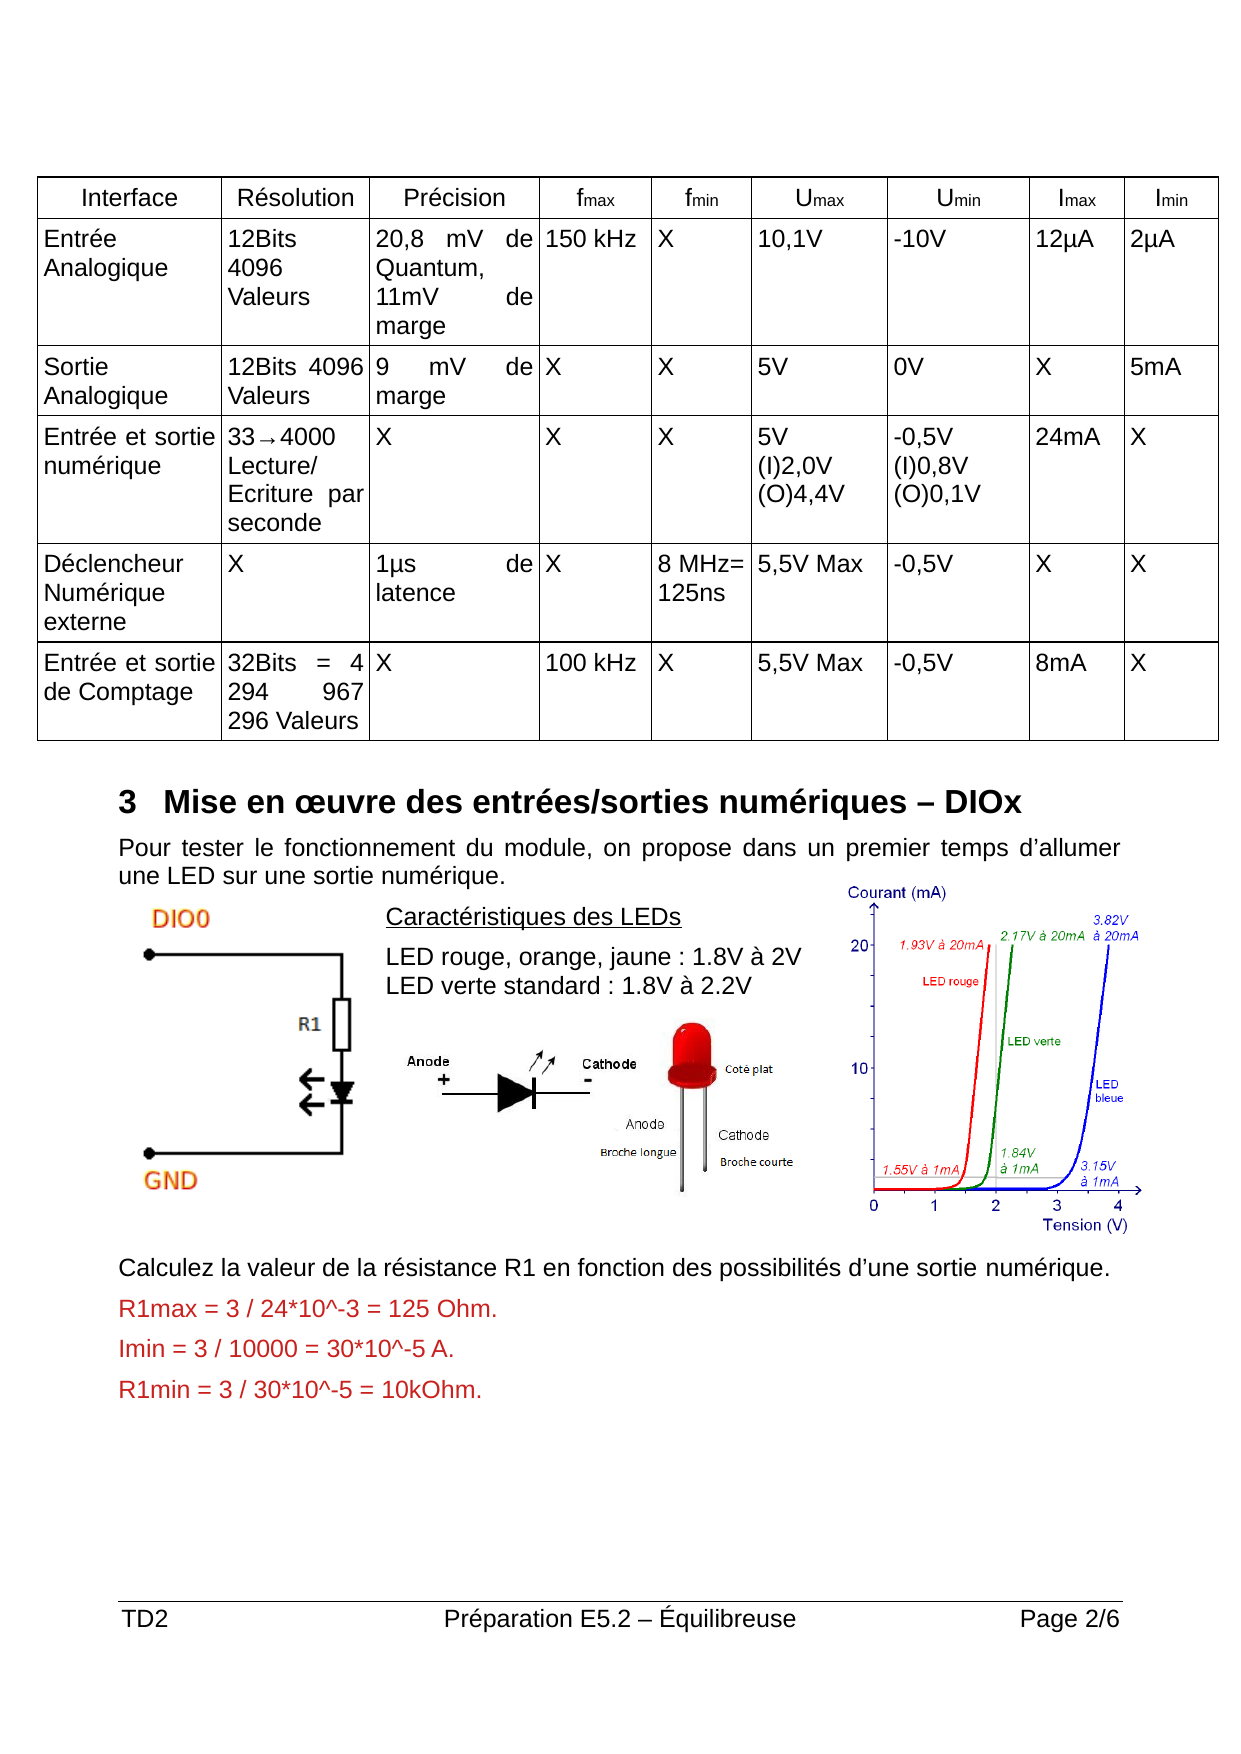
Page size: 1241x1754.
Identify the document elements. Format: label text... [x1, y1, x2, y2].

picture [847, 882, 1149, 1237]
table_cell -0,5V [888, 544, 1029, 641]
table_header Umax [752, 178, 887, 218]
table_cell 12Bits 4096 Valeurs [222, 346, 369, 415]
table_cell -0,5V [888, 643, 1029, 740]
table_cell Entrée et sortie numérique [38, 416, 221, 543]
table_cell 8mA [1030, 643, 1124, 740]
table_cell X [652, 416, 751, 543]
table_cell 24mA [1030, 416, 1124, 543]
table_cell X [1125, 416, 1218, 543]
table_cell 150 kHz [540, 219, 651, 345]
table_cell 8 MHz= 125ns [652, 544, 751, 641]
table_cell X [652, 219, 751, 345]
table_cell X [370, 643, 539, 740]
text Calculez la valeur de la résistance R1 en fonction des possibilités d’une sortie numérique. [118, 1253, 1123, 1282]
table_cell X [1125, 643, 1218, 740]
table_cell 0V [888, 346, 1029, 415]
table_header Imax [1030, 178, 1124, 218]
table_cell 5,5V Max [752, 643, 887, 740]
picture [403, 1018, 798, 1198]
table_cell 5V [752, 346, 887, 415]
table_cell X [540, 416, 651, 543]
table_cell X [222, 544, 369, 641]
table_cell X [540, 544, 651, 641]
table_cell 5,5V Max [752, 544, 887, 641]
table_cell 2µA [1125, 219, 1218, 345]
table_header fmin [652, 178, 751, 218]
table_cell 12µA [1030, 219, 1124, 345]
table_cell 10,1V [752, 219, 887, 345]
table_header Imin [1125, 178, 1218, 218]
text Pour tester le fonctionnement du module, on propose dans un premier temps d’allumer une LED sur une sortie numérique. [118, 832, 1123, 890]
picture [122, 892, 386, 1203]
table_header Résolution [222, 178, 369, 218]
table_cell 12Bits 4096 Valeurs [222, 219, 369, 345]
subtitle Mise en œuvre des entrées/sorties numériques – DIOx [118, 782, 1123, 820]
table_cell 100 kHz [540, 643, 651, 740]
table_cell X [652, 346, 751, 415]
table_cell X [1030, 346, 1124, 415]
table_cell X [652, 643, 751, 740]
table_cell Entrée et sortie de Comptage [38, 643, 221, 740]
table_cell 33→4000 Lecture/Ecriture par seconde [222, 416, 369, 543]
table_cell 1µs de latence [370, 544, 539, 641]
text R1min = 3 / 30*10^-5 = 10kOhm. [118, 1375, 1123, 1404]
table_header Umin [888, 178, 1029, 218]
table_cell 5mA [1125, 346, 1218, 415]
table_cell X [370, 416, 539, 543]
table_cell -0,5V (I)0,8V (O)0,1V [888, 416, 1029, 543]
table_cell X [1125, 544, 1218, 641]
table_cell Déclencheur Numérique externe [38, 544, 221, 641]
table_cell 32Bits = 4 294 967 296 Valeurs [222, 643, 369, 740]
text Imin = 3 / 10000 = 30*10^-5 A. [118, 1334, 1123, 1363]
table_cell Sortie Analogique [38, 346, 221, 415]
text LED verte standard : 1.8V à 2.2V [386, 971, 847, 1000]
text Caractéristiques des LEDs [386, 902, 847, 931]
table_cell 5V (I)2,0V (O)4,4V [752, 416, 887, 543]
table_cell X [540, 346, 651, 415]
table_cell Entrée Analogique [38, 219, 221, 345]
table_cell 9 mV de marge [370, 346, 539, 415]
table_cell -10V [888, 219, 1029, 345]
table_header Interface [38, 178, 221, 218]
text LED rouge, orange, jaune : 1.8V à 2V [386, 942, 847, 971]
table_cell X [1030, 544, 1124, 641]
table_header fmax [540, 178, 651, 218]
table_header Précision [370, 178, 539, 218]
table_cell 20,8 mV de Quantum, 11mV de marge [370, 219, 539, 345]
text R1max = 3 / 24*10^-3 = 125 Ohm. [118, 1294, 1123, 1323]
